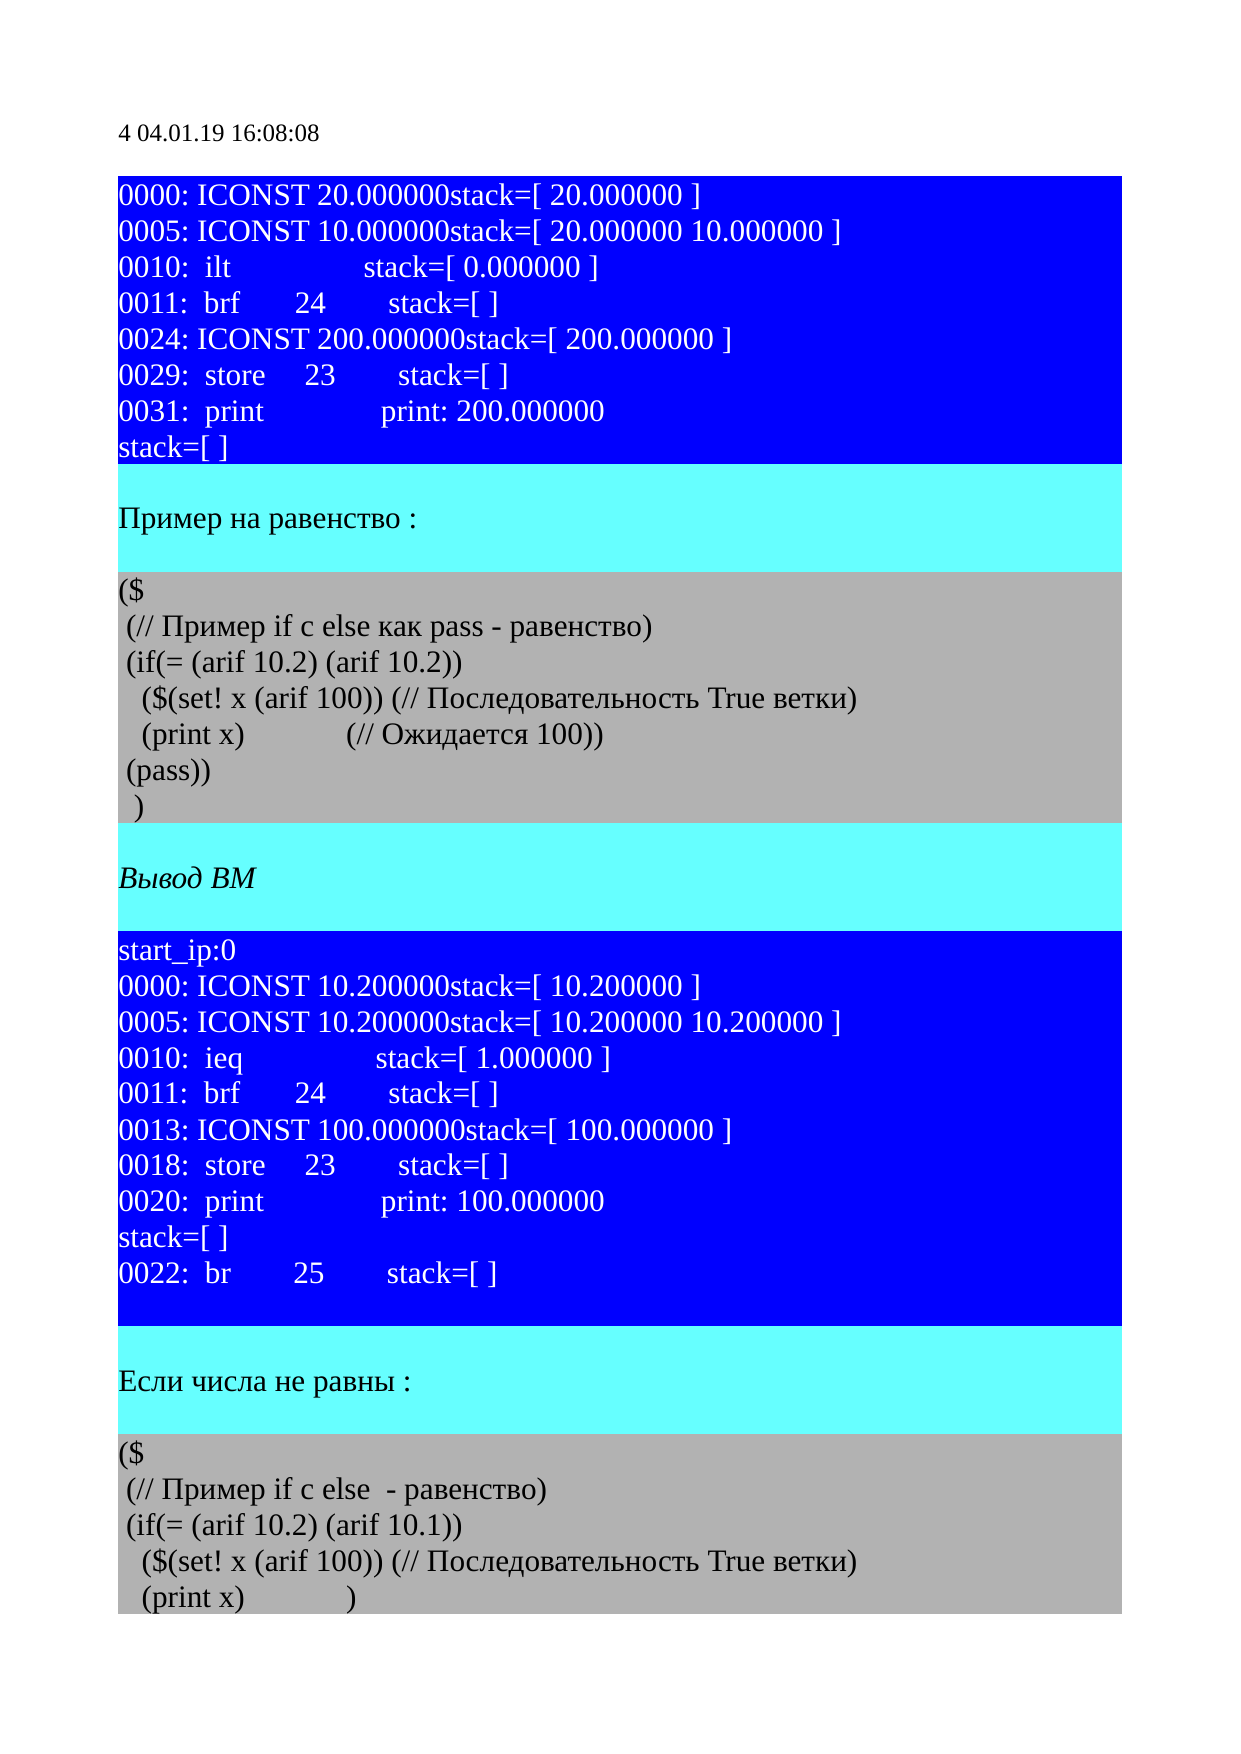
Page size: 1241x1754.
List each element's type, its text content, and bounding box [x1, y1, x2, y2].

text ($(set! x (arif 100)) (// Последовательность True ветки) [118, 679, 1122, 715]
text 0018: store 23 stack=[ ] [118, 1147, 1122, 1183]
text ($(set! x (arif 100)) (// Последовательность True ветки) [118, 1542, 1122, 1578]
text Вывод ВМ [118, 859, 1122, 895]
text (if(= (arif 10.2) (arif 10.1)) [118, 1506, 1122, 1542]
text stack=[ ] [118, 1218, 1122, 1254]
text ($ [118, 1434, 1122, 1470]
text 0000: ICONST 20.000000stack=[ 20.000000 ] [118, 176, 1122, 212]
text Пример на равенство : [118, 500, 1122, 536]
text ($ [118, 572, 1122, 608]
text (print x) (// Ожидается 100)) [118, 715, 1122, 751]
text ) [118, 787, 1122, 823]
text stack=[ ] [118, 428, 1122, 464]
text 0013: ICONST 100.000000stack=[ 100.000000 ] [118, 1111, 1122, 1147]
text 0005: ICONST 10.000000stack=[ 20.000000 10.000000 ] [118, 212, 1122, 248]
text 0011: brf 24 stack=[ ] [118, 1075, 1122, 1111]
text (if(= (arif 10.2) (arif 10.2)) [118, 643, 1122, 679]
text 0010: ieq stack=[ 1.000000 ] [118, 1039, 1122, 1075]
text start_ip:0 [118, 931, 1122, 967]
text (print x) ) [118, 1578, 1122, 1614]
text (pass)) [118, 751, 1122, 787]
text 0010: ilt stack=[ 0.000000 ] [118, 248, 1122, 284]
text 0000: ICONST 10.200000stack=[ 10.200000 ] [118, 967, 1122, 1003]
text 0011: brf 24 stack=[ ] [118, 284, 1122, 320]
text Если числа не равны : [118, 1362, 1122, 1398]
text 0005: ICONST 10.200000stack=[ 10.200000 10.200000 ] [118, 1003, 1122, 1039]
text (// Пример if c else - равенство) [118, 1470, 1122, 1506]
text 0022: br 25 stack=[ ] [118, 1254, 1122, 1290]
text 0031: print print: 200.000000 [118, 392, 1122, 428]
text (// Пример if c else как pass - равенство) [118, 608, 1122, 643]
text 0029: store 23 stack=[ ] [118, 356, 1122, 392]
text 0024: ICONST 200.000000stack=[ 200.000000 ] [118, 320, 1122, 356]
text 0020: print print: 100.000000 [118, 1183, 1122, 1218]
